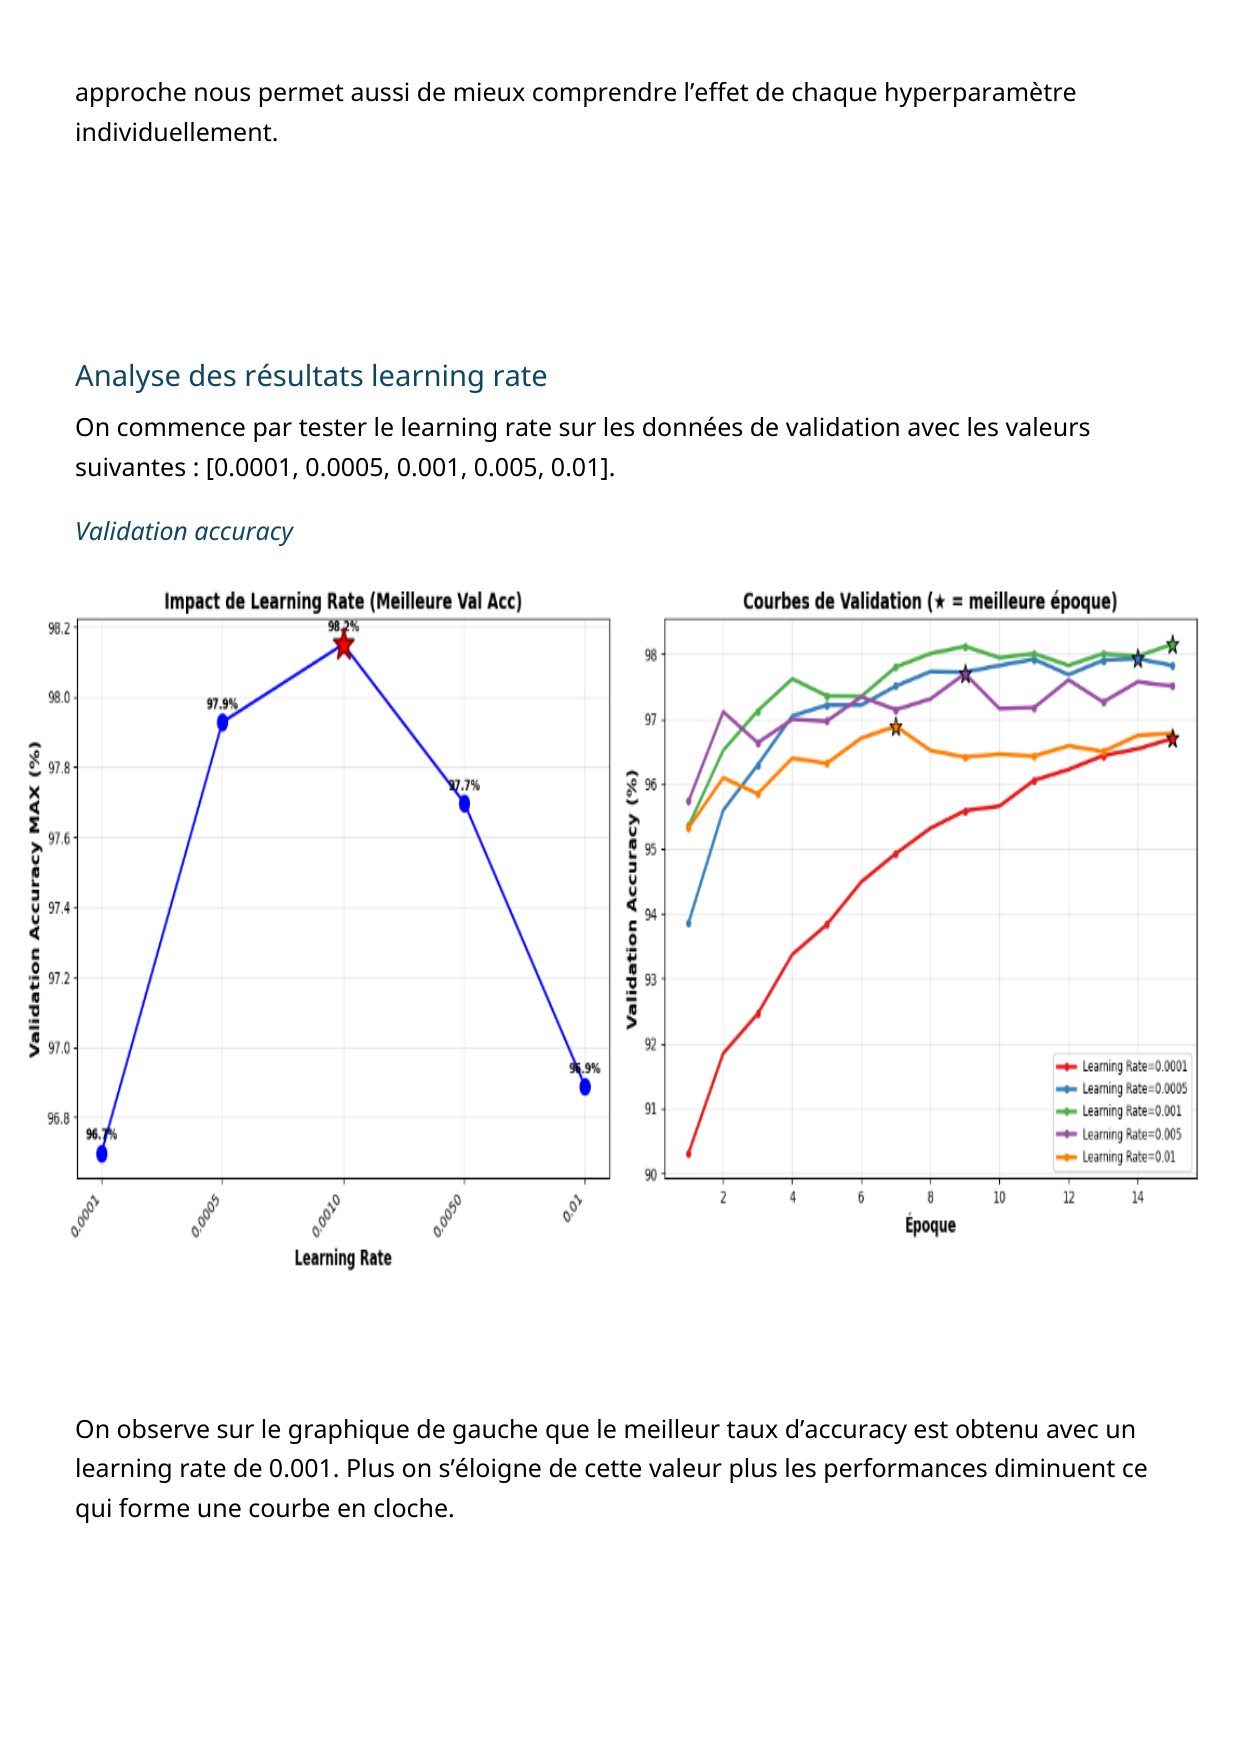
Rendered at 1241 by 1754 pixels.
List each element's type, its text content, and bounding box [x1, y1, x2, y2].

text On observe sur le graphique de gauche que le meilleur taux d’accuracy est obtenu avec un learning rate de 0.001. Plus on s’éloigne de cette valeur plus les performances diminuent ce qui forme une courbe en cloche. [75, 1412, 1165, 1524]
text approche nous permet aussi de mieux comprendre l’effet de chaque hyperparamètre individuellement. [75, 75, 1165, 148]
subtitle Validation accuracy [75, 514, 1165, 548]
text On commence par tester le learning rate sur les données de validation avec les valeurs suivantes : [0.0001, 0.0005, 0.001, 0.005, 0.01]. [75, 410, 1165, 483]
subtitle Analyse des résultats learning rate [75, 356, 1165, 395]
